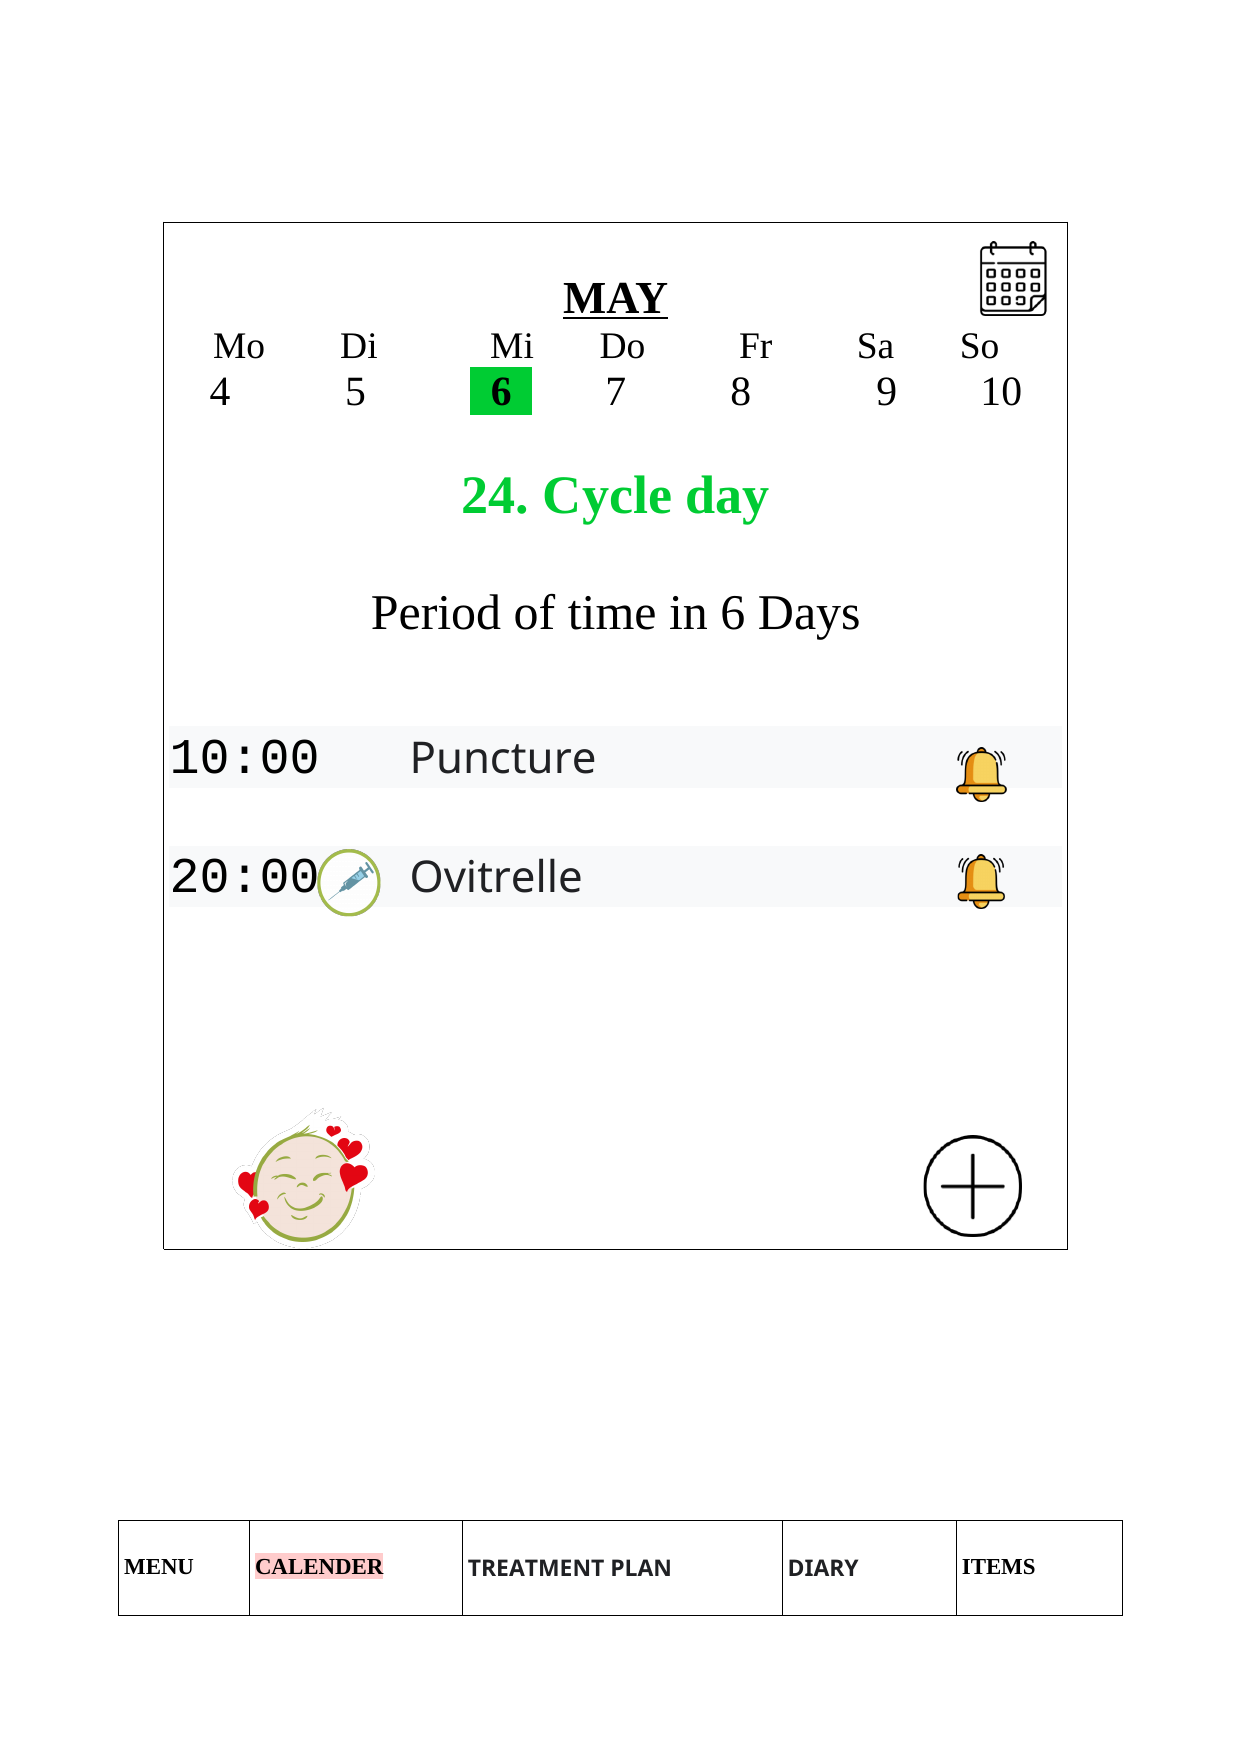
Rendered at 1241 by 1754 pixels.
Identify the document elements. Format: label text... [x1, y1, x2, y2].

table_header ITEMS [957, 1521, 1122, 1615]
table_header CALENDER [250, 1521, 462, 1615]
table_header MENU [119, 1521, 249, 1615]
table_header MAY Mo Di Mi Do Fr Sa So 4 5 6 7 8 9 10 24. Cycle day Period of time in 6 Days 10:00 Puncture 20:00 Ovitrelle [164, 223, 1067, 1248]
table_header TREATMENT PLAN [463, 1521, 782, 1615]
table_header DIARY [783, 1521, 956, 1615]
